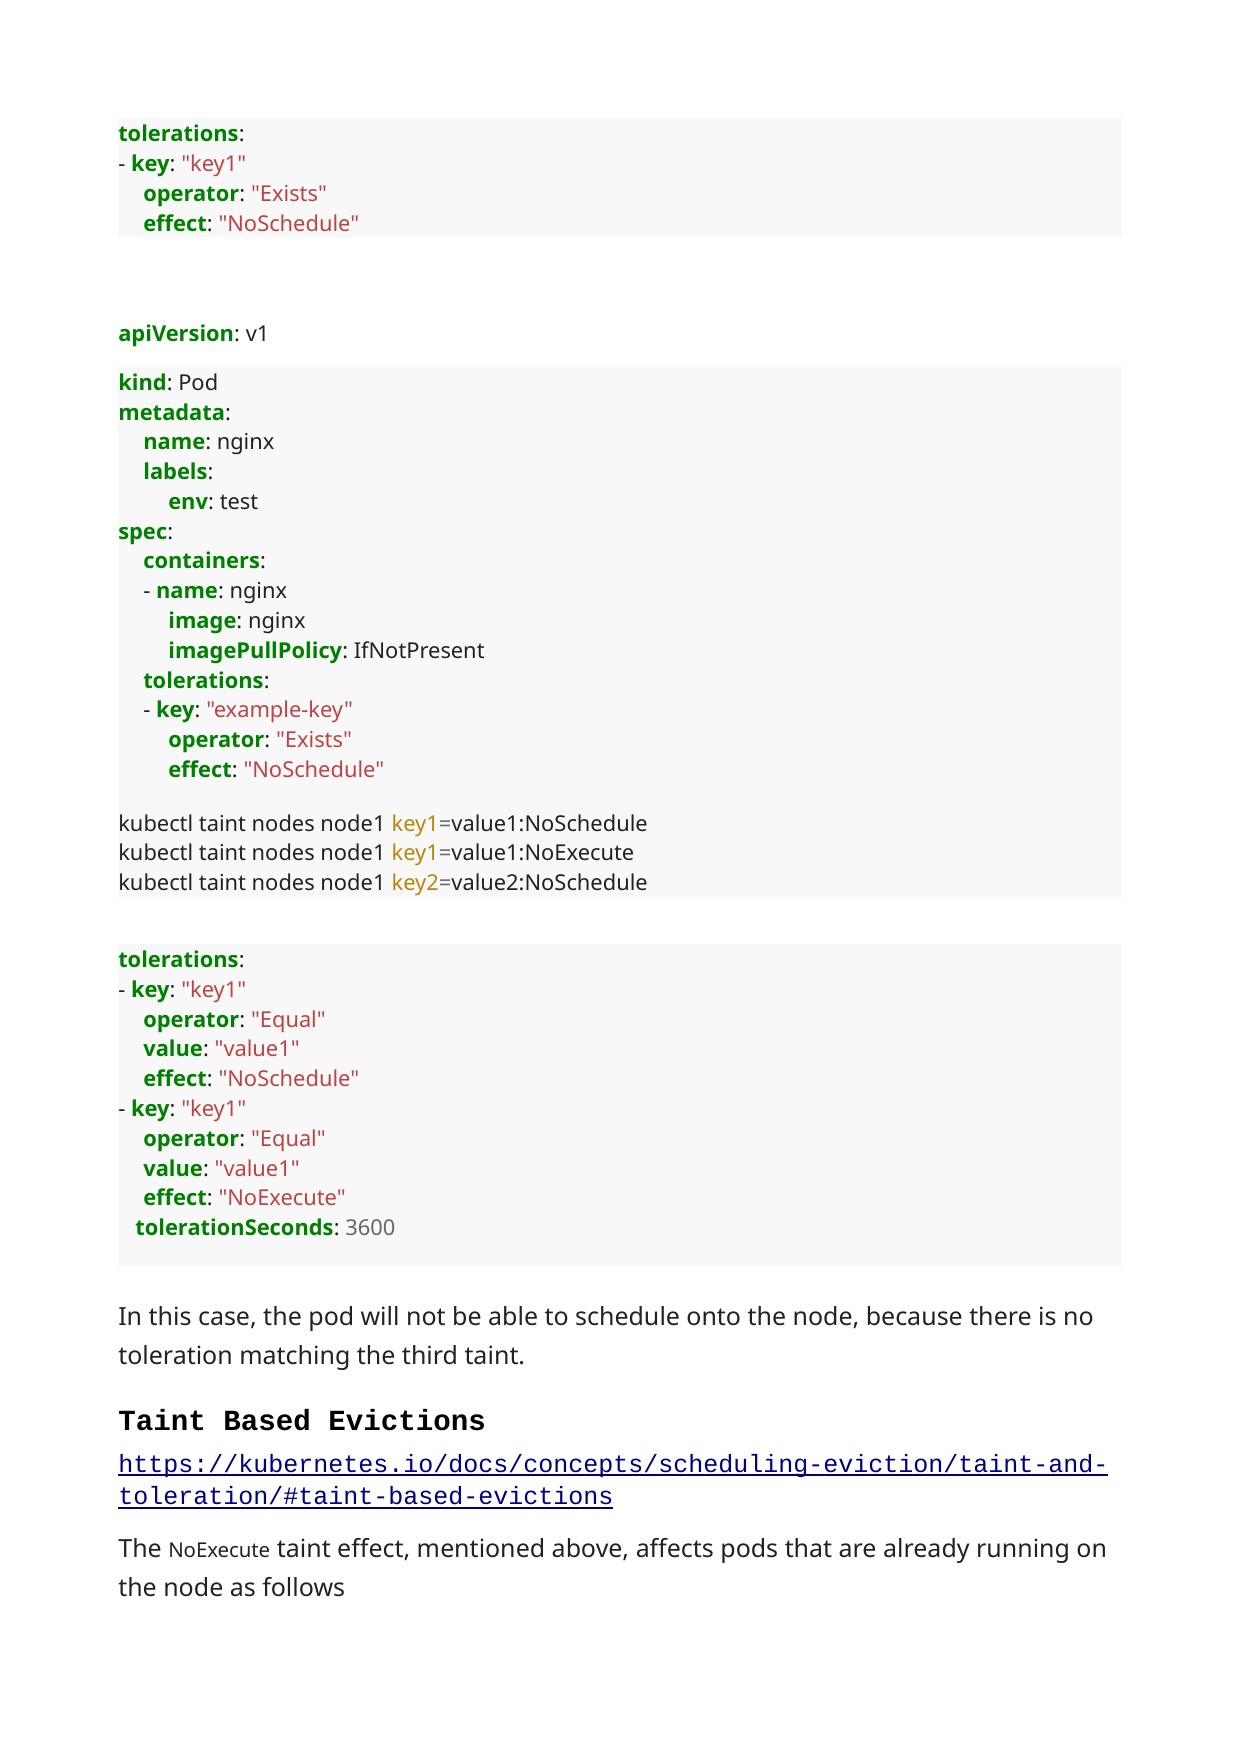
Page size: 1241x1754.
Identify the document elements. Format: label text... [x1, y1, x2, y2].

subtitle Taint Based Evictions [118, 1406, 1122, 1439]
text - key: "example-key" [118, 694, 1122, 724]
text tolerationSeconds: 3600 [118, 1212, 1122, 1242]
text operator: "Exists" [118, 724, 1122, 754]
text tolerations: [118, 665, 1122, 694]
text kubectl taint nodes node1 key2=value2:NoSchedule [118, 867, 1122, 897]
text tolerations: [118, 944, 1122, 974]
text imagePullPolicy: IfNotPresent [118, 635, 1122, 665]
text operator: "Equal" [118, 1004, 1122, 1033]
text name: nginx [118, 426, 1122, 456]
text operator: "Exists" [118, 178, 1122, 207]
text tolerations: [118, 118, 1122, 148]
text effect: "NoExecute" [118, 1182, 1122, 1212]
text value: "value1" [118, 1033, 1122, 1063]
text kubectl taint nodes node1 key1=value1:NoExecute [118, 837, 1122, 867]
text env: test [118, 486, 1122, 516]
text value: "value1" [118, 1153, 1122, 1182]
text - key: "key1" [118, 148, 1122, 178]
text metadata: [118, 397, 1122, 426]
text apiVersion: v1 [118, 285, 1122, 348]
text - key: "key1" [118, 1093, 1122, 1123]
text In this case, the pod will not be able to schedule onto the node, because there is no toleration matching the third taint. [118, 1298, 1122, 1371]
text The NoExecute taint effect, mentioned above, affects pods that are already running on the node as follows [118, 1531, 1122, 1604]
text effect: "NoSchedule" [118, 754, 1122, 784]
text https://kubernetes.io/docs/concepts/scheduling-eviction/taint-and-toleration/#taint-based-evictions [118, 1451, 1122, 1512]
text effect: "NoSchedule" [118, 207, 1122, 237]
text kind: Pod [118, 367, 1122, 397]
text containers: [118, 546, 1122, 575]
text spec: [118, 516, 1122, 546]
text kubectl taint nodes node1 key1=value1:NoSchedule [118, 807, 1122, 837]
text image: nginx [118, 605, 1122, 635]
text operator: "Equal" [118, 1123, 1122, 1153]
text effect: "NoSchedule" [118, 1063, 1122, 1093]
text - key: "key1" [118, 974, 1122, 1004]
text - name: nginx [118, 575, 1122, 605]
text labels: [118, 456, 1122, 486]
